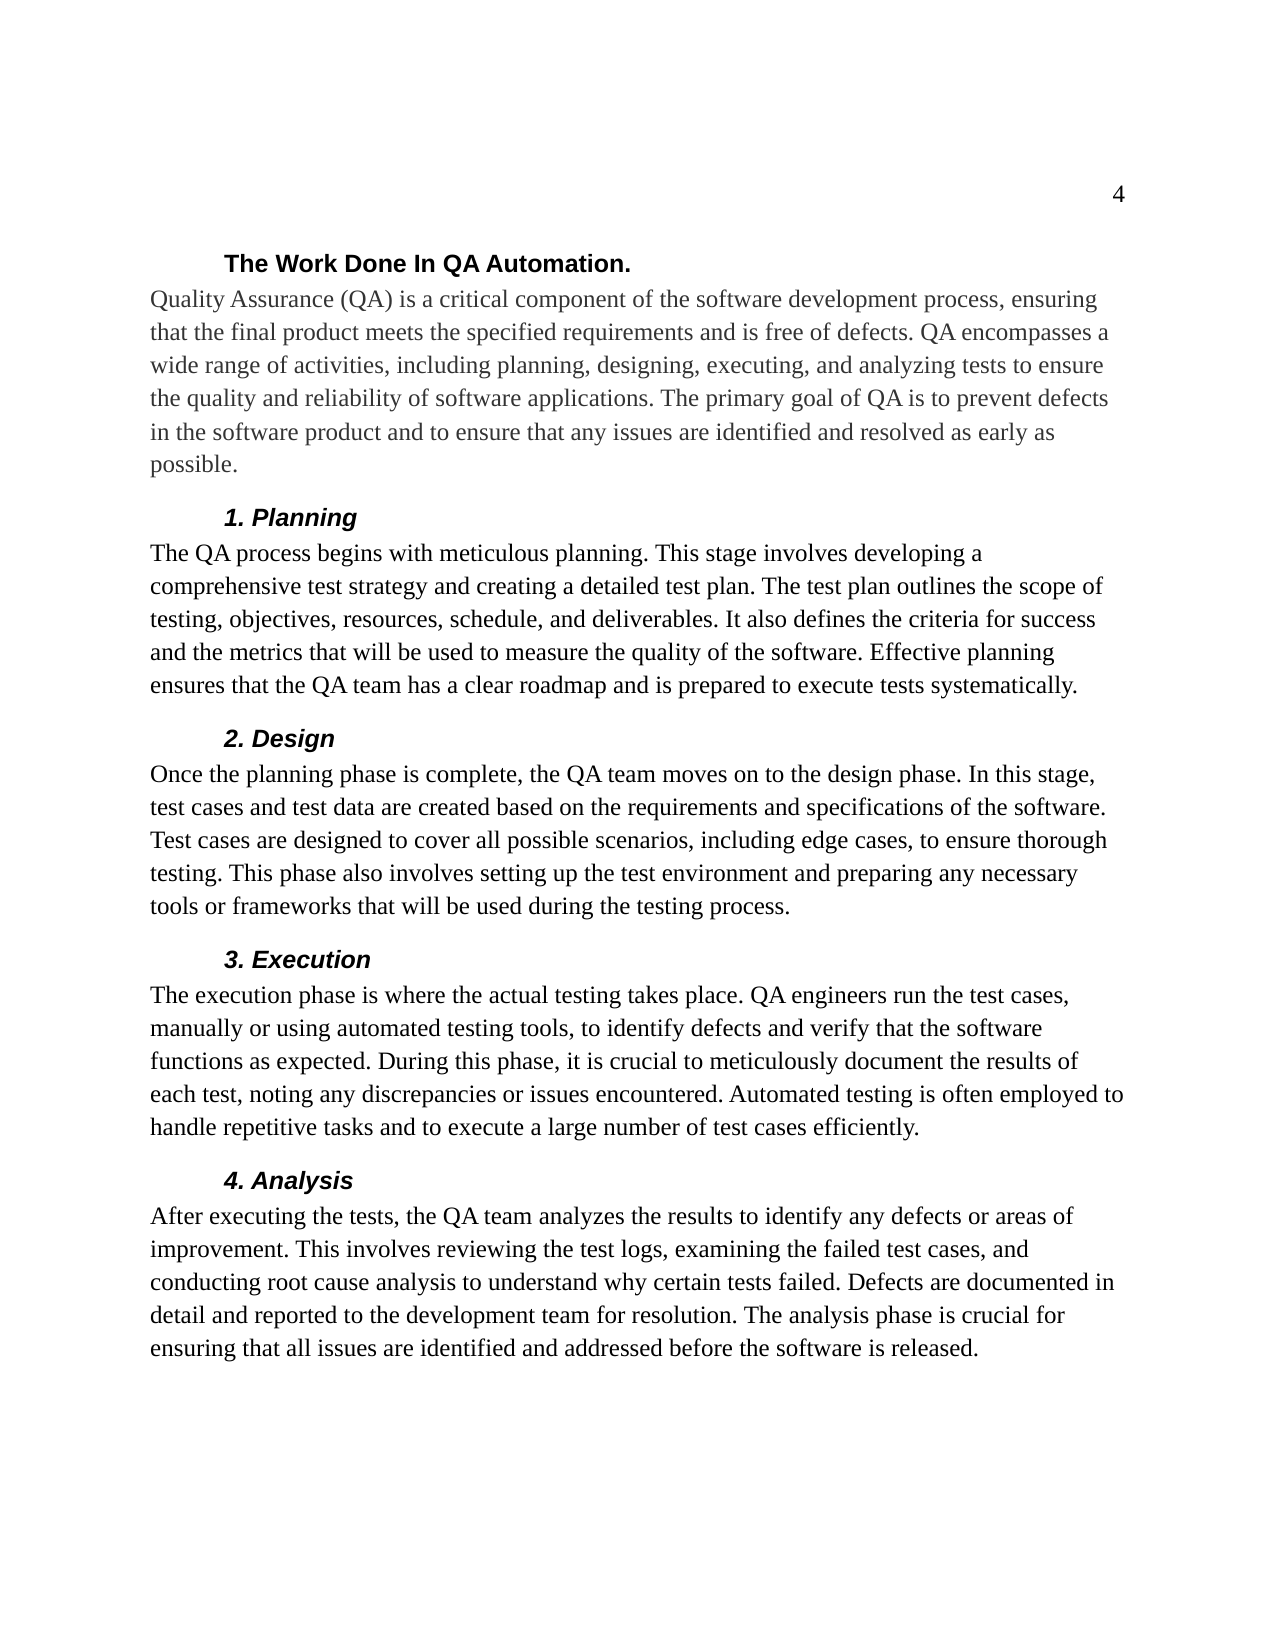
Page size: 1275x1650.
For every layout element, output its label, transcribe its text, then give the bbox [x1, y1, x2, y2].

text The QA process begins with meticulous planning. This stage involves developing a comprehensive test strategy and creating a detailed test plan. The test plan outlines the scope of testing, objectives, resources, schedule, and deliverables. It also defines the criteria for success and the metrics that will be used to measure the quality of the software. Effective planning ensures that the QA team has a clear roadmap and is prepared to execute tests systematically. [150, 538, 1125, 699]
text After executing the tests, the QA team analyzes the results to identify any defects or areas of improvement. This involves reviewing the test logs, examining the failed test cases, and conducting root cause analysis to understand why certain tests failed. Defects are documented in detail and reported to the development team for resolution. The analysis phase is crucial for ensuring that all issues are identified and addressed before the software is released. [150, 1201, 1125, 1362]
subtitle 3. Execution [150, 945, 1125, 974]
text The execution phase is where the actual testing takes place. QA engineers run the test cases, manually or using automated testing tools, to identify defects and verify that the software functions as expected. During this phase, it is crucial to meticulously document the results of each test, noting any discrepancies or issues encountered. Automated testing is often employed to handle repetitive tasks and to execute a large number of test cases efficiently. [150, 980, 1125, 1141]
subtitle 1. Planning [150, 503, 1125, 532]
text Quality Assurance (QA) is a critical component of the software development process, ensuring that the final product meets the specified requirements and is free of defects. QA encompasses a wide range of activities, including planning, designing, executing, and analyzing tests to ensure the quality and reliability of software applications. The primary goal of QA is to prevent defects in the software product and to ensure that any issues are identified and resolved as early as possible. [150, 284, 1125, 478]
subtitle 2. Design [150, 724, 1125, 753]
text Once the planning phase is complete, the QA team moves on to the design phase. In this stage, test cases and test data are created based on the requirements and specifications of the software. Test cases are designed to cover all possible scenarios, including edge cases, to ensure thorough testing. This phase also involves setting up the test environment and preparing any necessary tools or frameworks that will be used during the testing process. [150, 759, 1125, 920]
subtitle The Work Done In QA Automation. [150, 249, 1125, 278]
subtitle 4. Analysis [150, 1166, 1125, 1195]
